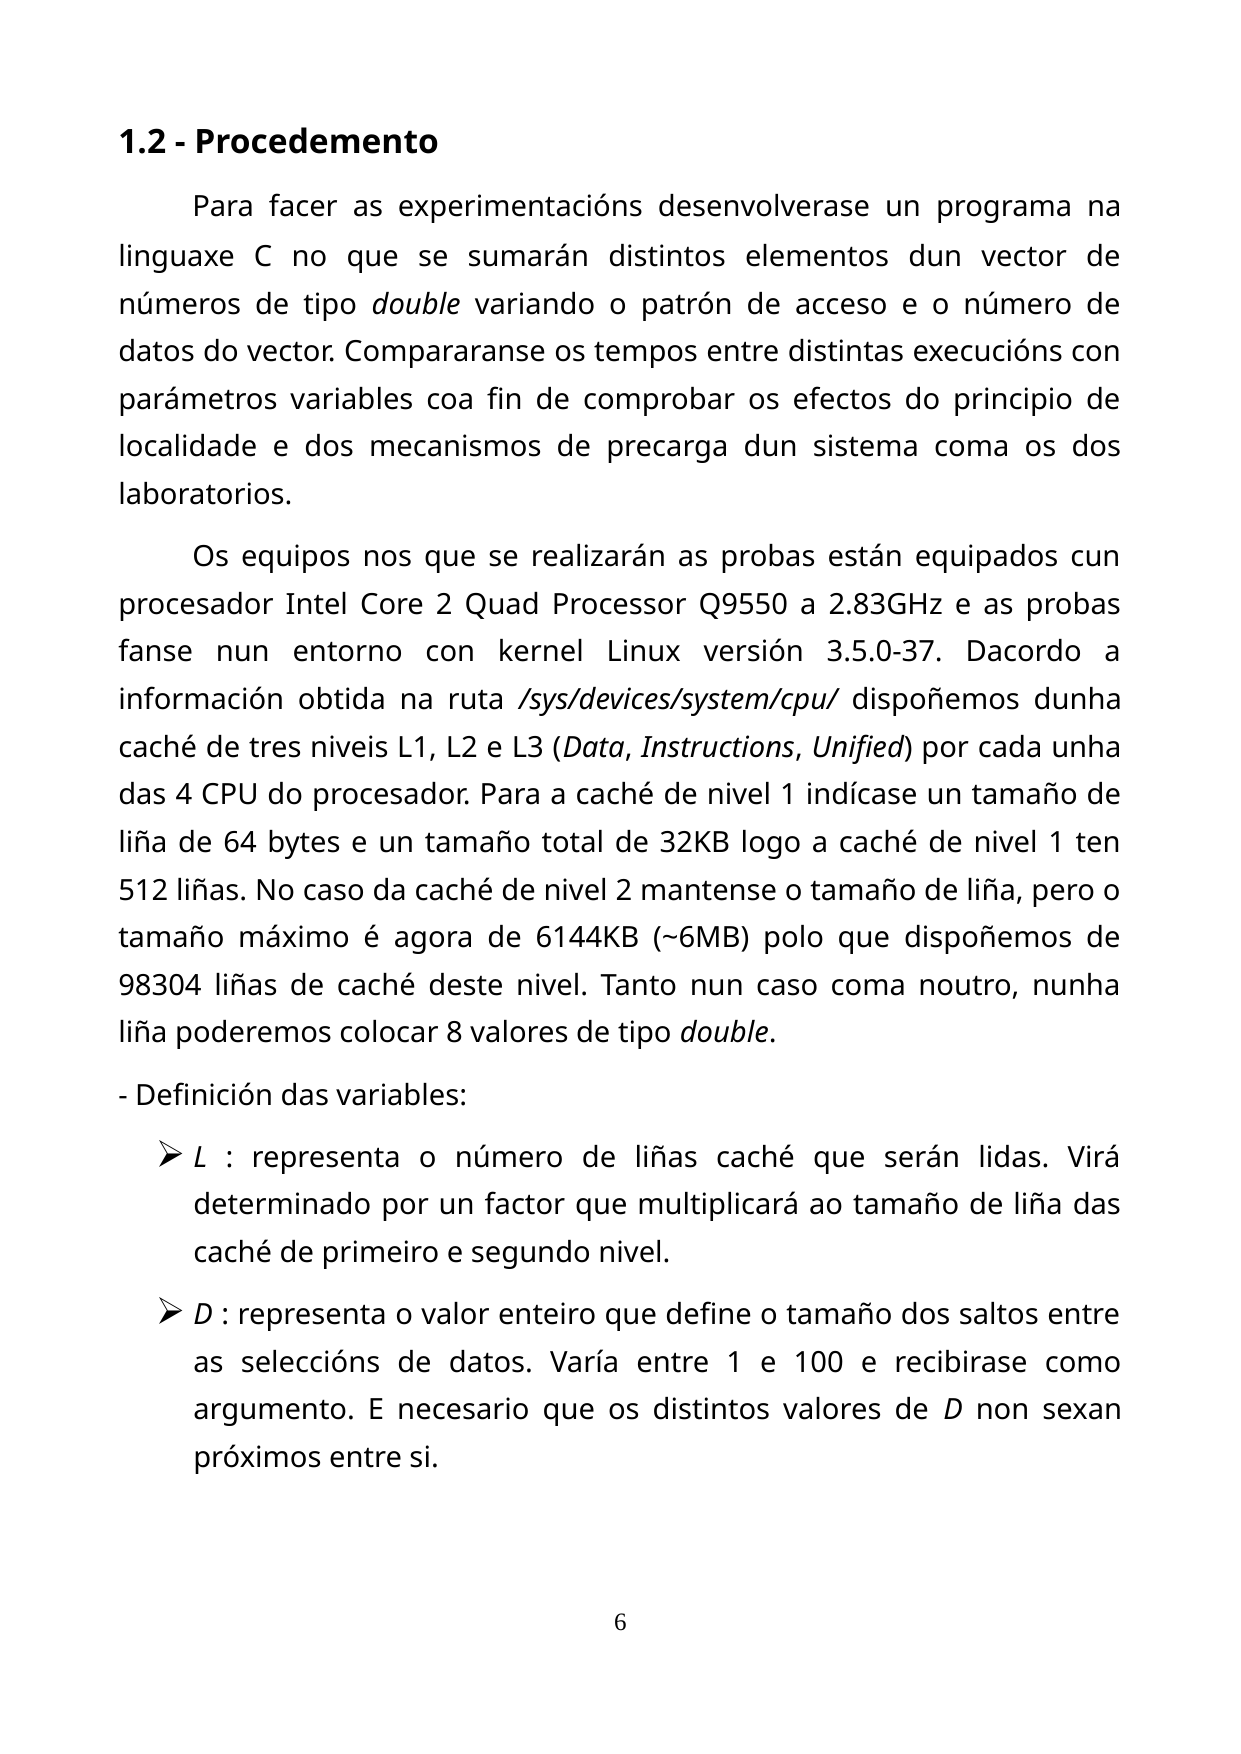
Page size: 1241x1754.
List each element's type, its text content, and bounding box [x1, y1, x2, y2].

text Os equipos nos que se realizarán as probas están equipados cun procesador Intel Core 2 Quad Processor Q9550 a 2.83GHz e as probas fanse nun entorno con kernel Linux versión 3.5.0-37. Dacordo a información obtida na ruta /sys/devices/system/cpu/ dispoñemos dunha caché de tres niveis L1, L2 e L3 (Data, Instructions, Unified) por cada unha das 4 CPU do procesador. Para a caché de nivel 1 indícase un tamaño de liña de 64 bytes e un tamaño total de 32KB logo a caché de nivel 1 ten 512 liñas. No caso da caché de nivel 2 mantense o tamaño de liña, pero o tamaño máximo é agora de 6144KB (~6MB) polo que dispoñemos de 98304 liñas de caché deste nivel. Tanto nun caso coma noutro, nunha liña poderemos colocar 8 valores de tipo double. [118, 536, 1122, 1051]
text - Definición das variables: [118, 1074, 1122, 1113]
list L : representa o número de liñas caché que serán lidas. Virá determinado por un factor que multiplicará ao tamaño de liña das caché de primeiro e segundo nivel. [156, 1136, 1122, 1271]
text Para facer as experimentacións desenvolverase un programa na linguaxe C no que se sumarán distintos elementos dun vector de números de tipo double variando o patrón de acceso e o número de datos do vector. Compararanse os tempos entre distintas execucións con parámetros variables coa fin de comprobar os efectos do principio de localidade e dos mecanismos de precarga dun sistema coma os dos laboratorios. [118, 176, 1122, 513]
list D : representa o valor enteiro que define o tamaño dos saltos entre as seleccións de datos. Varía entre 1 e 100 e recibirase como argumento. E necesario que os distintos valores de D non sexan próximos entre si. [156, 1293, 1122, 1476]
subtitle 1.2 - Procedemento [118, 118, 1122, 164]
